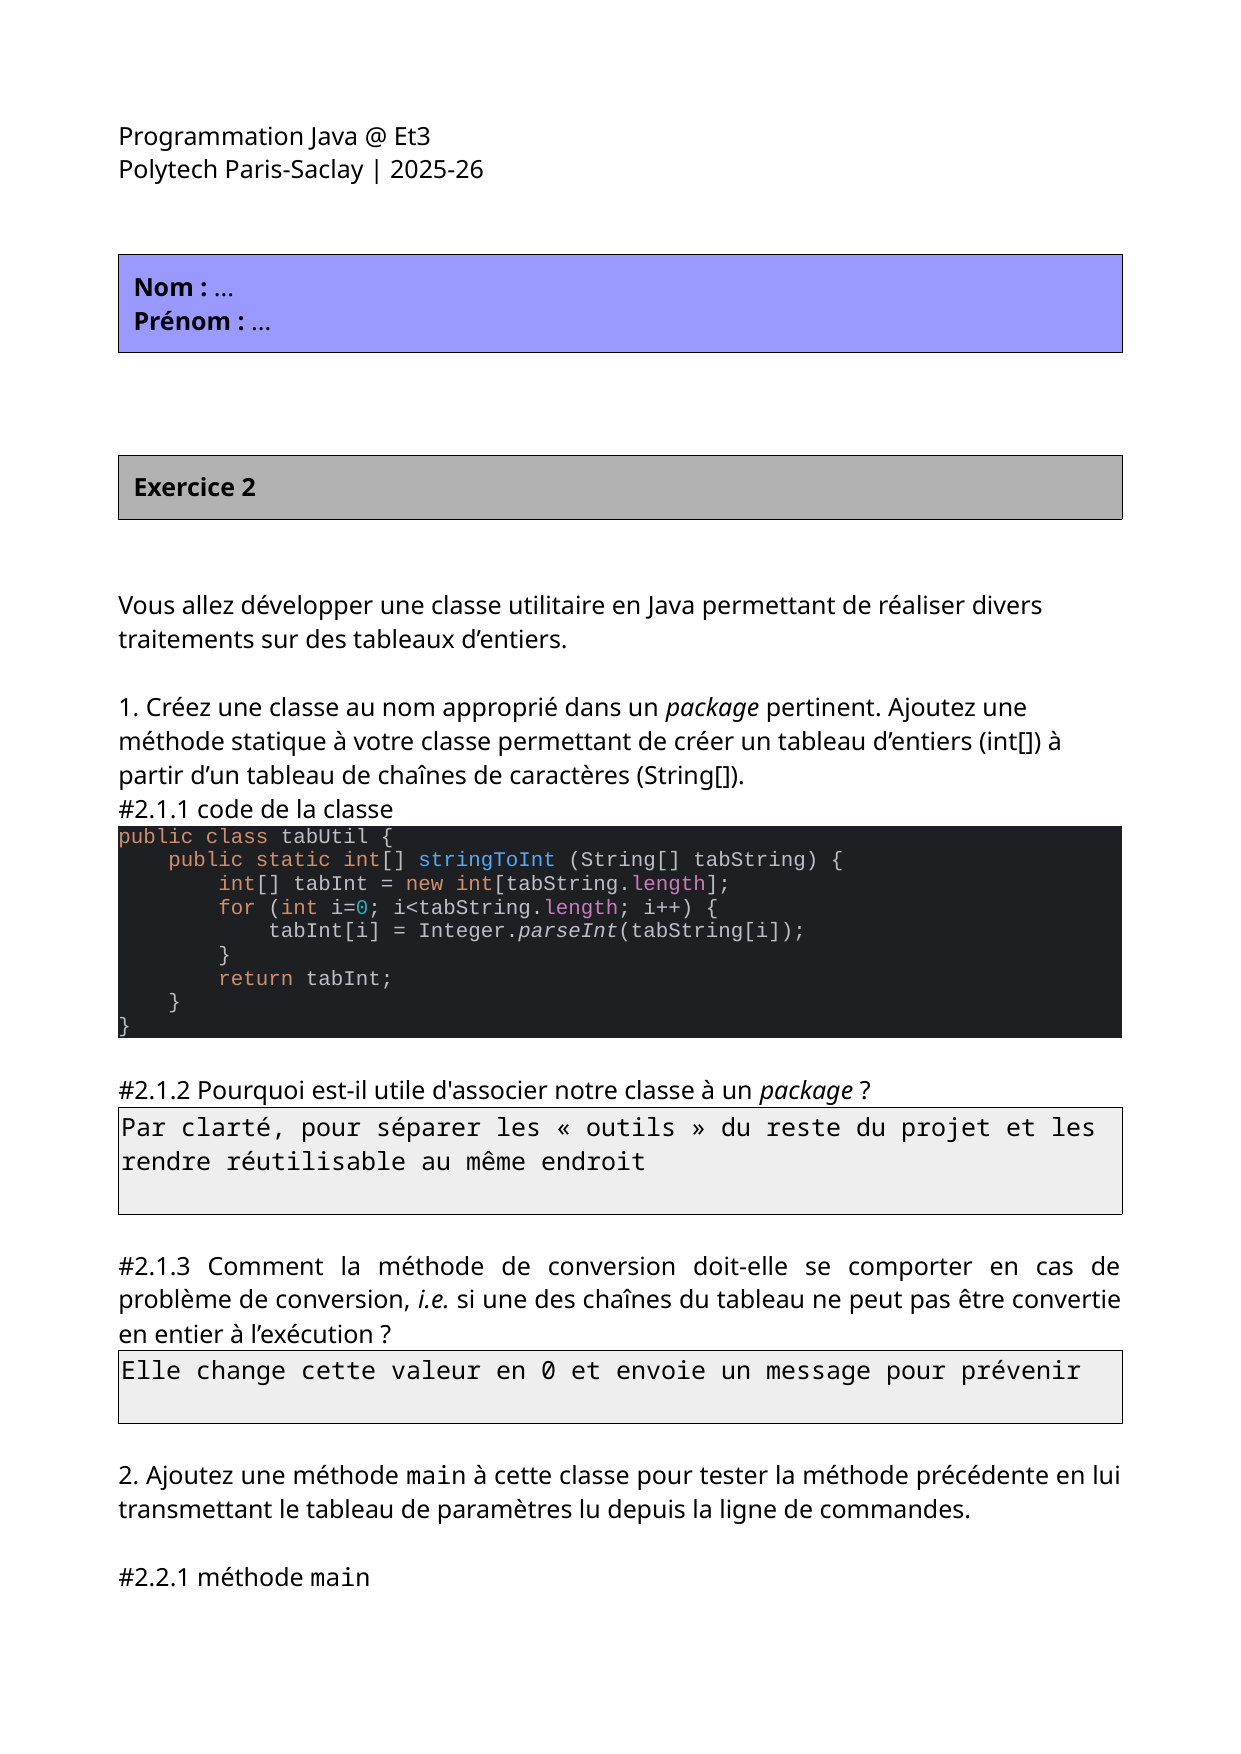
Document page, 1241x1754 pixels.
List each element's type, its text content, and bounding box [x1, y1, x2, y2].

text Nom : ... [119, 255, 1122, 288]
text #2.1.2 Pourquoi est-il utile d'associer notre classe à un package ? [118, 1073, 1122, 1107]
text Prénom : ... [119, 288, 1122, 352]
text Programmation Java @ Et3 [118, 118, 1122, 152]
text Par clarté, pour séparer les « outils » du reste du projet et les rendre réutilisable au même endroit [119, 1108, 1122, 1175]
text public class tabUtil { public static int[] stringToInt (String[] tabString) { int[] tabInt = new int[tabString.length]; for (int i=0; i<tabString.length; i++) { tabInt[i] = Integer.parseInt(tabString[i]); } return tabInt; } } [118, 826, 1122, 1038]
text 1. Créez une classe au nom approprié dans un package pertinent. Ajoutez une méthode statique à votre classe permettant de créer un tableau d’entiers (int[]) à partir d’un tableau de chaı̂nes de caractères (String[]). [118, 689, 1122, 792]
text Elle change cette valeur en 0 et envoie un message pour prévenir [119, 1351, 1122, 1384]
text Exercice 2 [119, 456, 1122, 519]
text #2.2.1 méthode main [118, 1560, 1122, 1594]
text #2.1.1 code de la classe [118, 792, 1122, 826]
text #2.1.3 Comment la méthode de conversion doit-elle se comporter en cas de problème de conversion, i.e. si une des chaı̂nes du tableau ne peut pas être convertie en entier à l’exécution ? [118, 1248, 1122, 1350]
text Vous allez développer une classe utilitaire en Java permettant de réaliser divers traitements sur des tableaux d’entiers. [118, 587, 1122, 655]
text Polytech Paris-Saclay | 2025-26 [118, 152, 1122, 186]
text 2. Ajoutez une méthode main à cette classe pour tester la méthode précédente en lui transmettant le tableau de paramètres lu depuis la ligne de commandes. [118, 1458, 1122, 1526]
